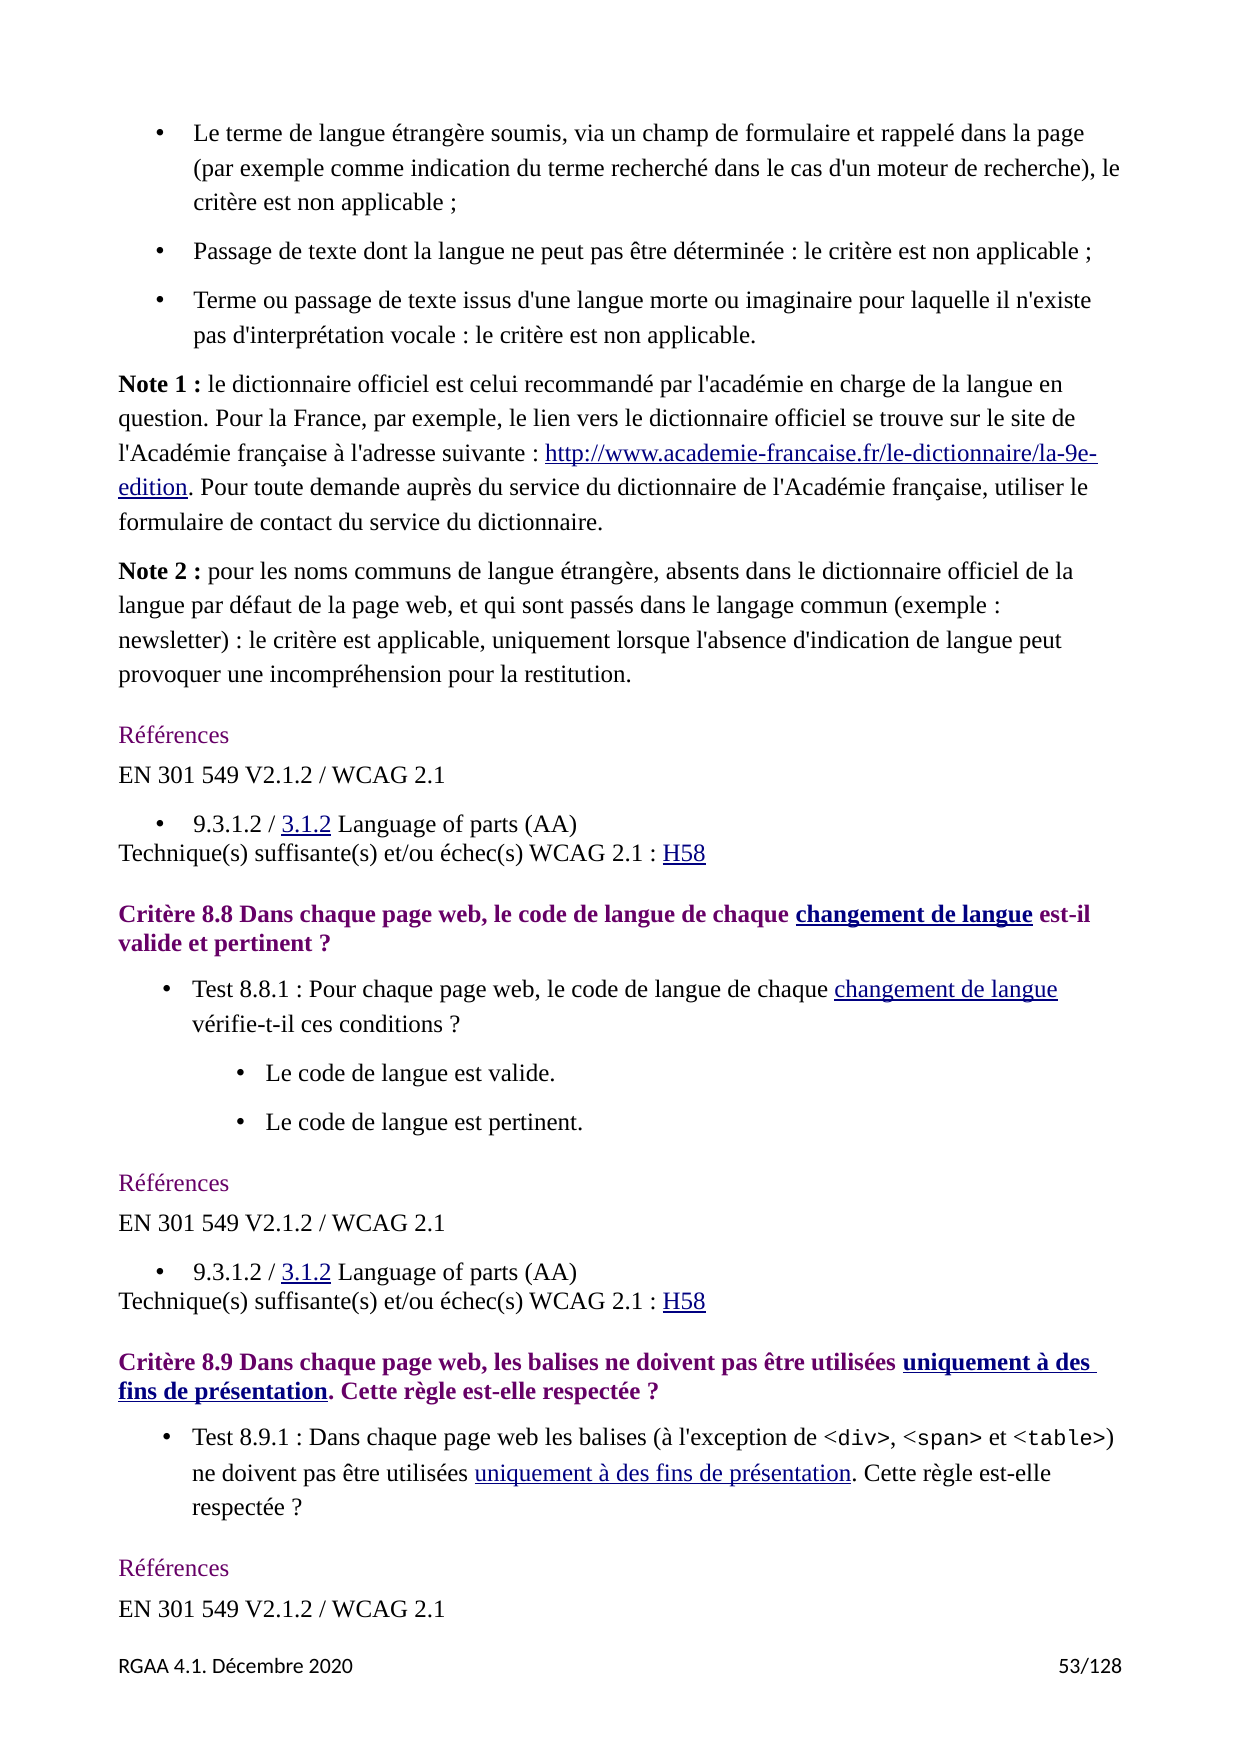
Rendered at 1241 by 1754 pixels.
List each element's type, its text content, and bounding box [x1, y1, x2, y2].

text Note 1 : le dictionnaire officiel est celui recommandé par l'académie en charge de la langue en question. Pour la France, par exemple, le lien vers le dictionnaire officiel se trouve sur le site de l'Académie française à l'adresse suivante : http://www.academie-francaise.fr/le-dictionnaire/la-9e-edition. Pour toute demande auprès du service du dictionnaire de l'Académie française, utiliser le formulaire de contact du service du dictionnaire. [118, 369, 1122, 535]
list 9.3.1.2 / 3.1.2 Language of parts (AA) [156, 1257, 1122, 1286]
subtitle Critère 8.9 Dans chaque page web, les balises ne doivent pas être utilisées uniquement à des fins de présentation. Cette règle est-elle respectée ? [118, 1347, 1122, 1404]
list Le code de langue est valide. [236, 1058, 1122, 1087]
list 9.3.1.2 / 3.1.2 Language of parts (AA) [156, 809, 1122, 838]
text Note 2 : pour les noms communs de langue étrangère, absents dans le dictionnaire officiel de la langue par défaut de la page web, et qui sont passés dans le langage commun (exemple : newsletter) : le critère est applicable, uniquement lorsque l'absence d'indication de langue peut provoquer une incompréhension pour la restitution. [118, 556, 1122, 688]
list Le code de langue est pertinent. [236, 1107, 1122, 1136]
subtitle Références [118, 1168, 1122, 1197]
list Terme ou passage de texte issus d'une langue morte ou imaginaire pour laquelle il n'existe pas d'interprétation vocale : le critère est non applicable. [156, 285, 1122, 348]
subtitle Références [118, 720, 1122, 749]
text EN 301 549 V2.1.2 / WCAG 2.1 [118, 1208, 1122, 1237]
list Passage de texte dont la langue ne peut pas être déterminée : le critère est non applicable ; [156, 236, 1122, 265]
text EN 301 549 V2.1.2 / WCAG 2.1 [118, 1594, 1122, 1622]
text EN 301 549 V2.1.2 / WCAG 2.1 [118, 761, 1122, 789]
subtitle Critère 8.8 Dans chaque page web, le code de langue de chaque changement de langue est-il valide et pertinent ? [118, 899, 1122, 957]
list Test 8.8.1 : Pour chaque page web, le code de langue de chaque changement de langue vérifie-t-il ces conditions ? [162, 974, 1122, 1038]
text Technique(s) suffisante(s) et/ou échec(s) WCAG 2.1 : H58 [118, 838, 1122, 867]
subtitle Références [118, 1553, 1122, 1582]
list Test 8.9.1 : Dans chaque page web les balises (à l'exception de <div>, <span> et <table>) ne doivent pas être utilisées uniquement à des fins de présentation. Cette règle est-elle respectée ? [162, 1422, 1122, 1521]
list Le terme de langue étrangère soumis, via un champ de formulaire et rappelé dans la page (par exemple comme indication du terme recherché dans le cas d'un moteur de recherche), le critère est non applicable ; [156, 118, 1122, 216]
text Technique(s) suffisante(s) et/ou échec(s) WCAG 2.1 : H58 [118, 1286, 1122, 1315]
